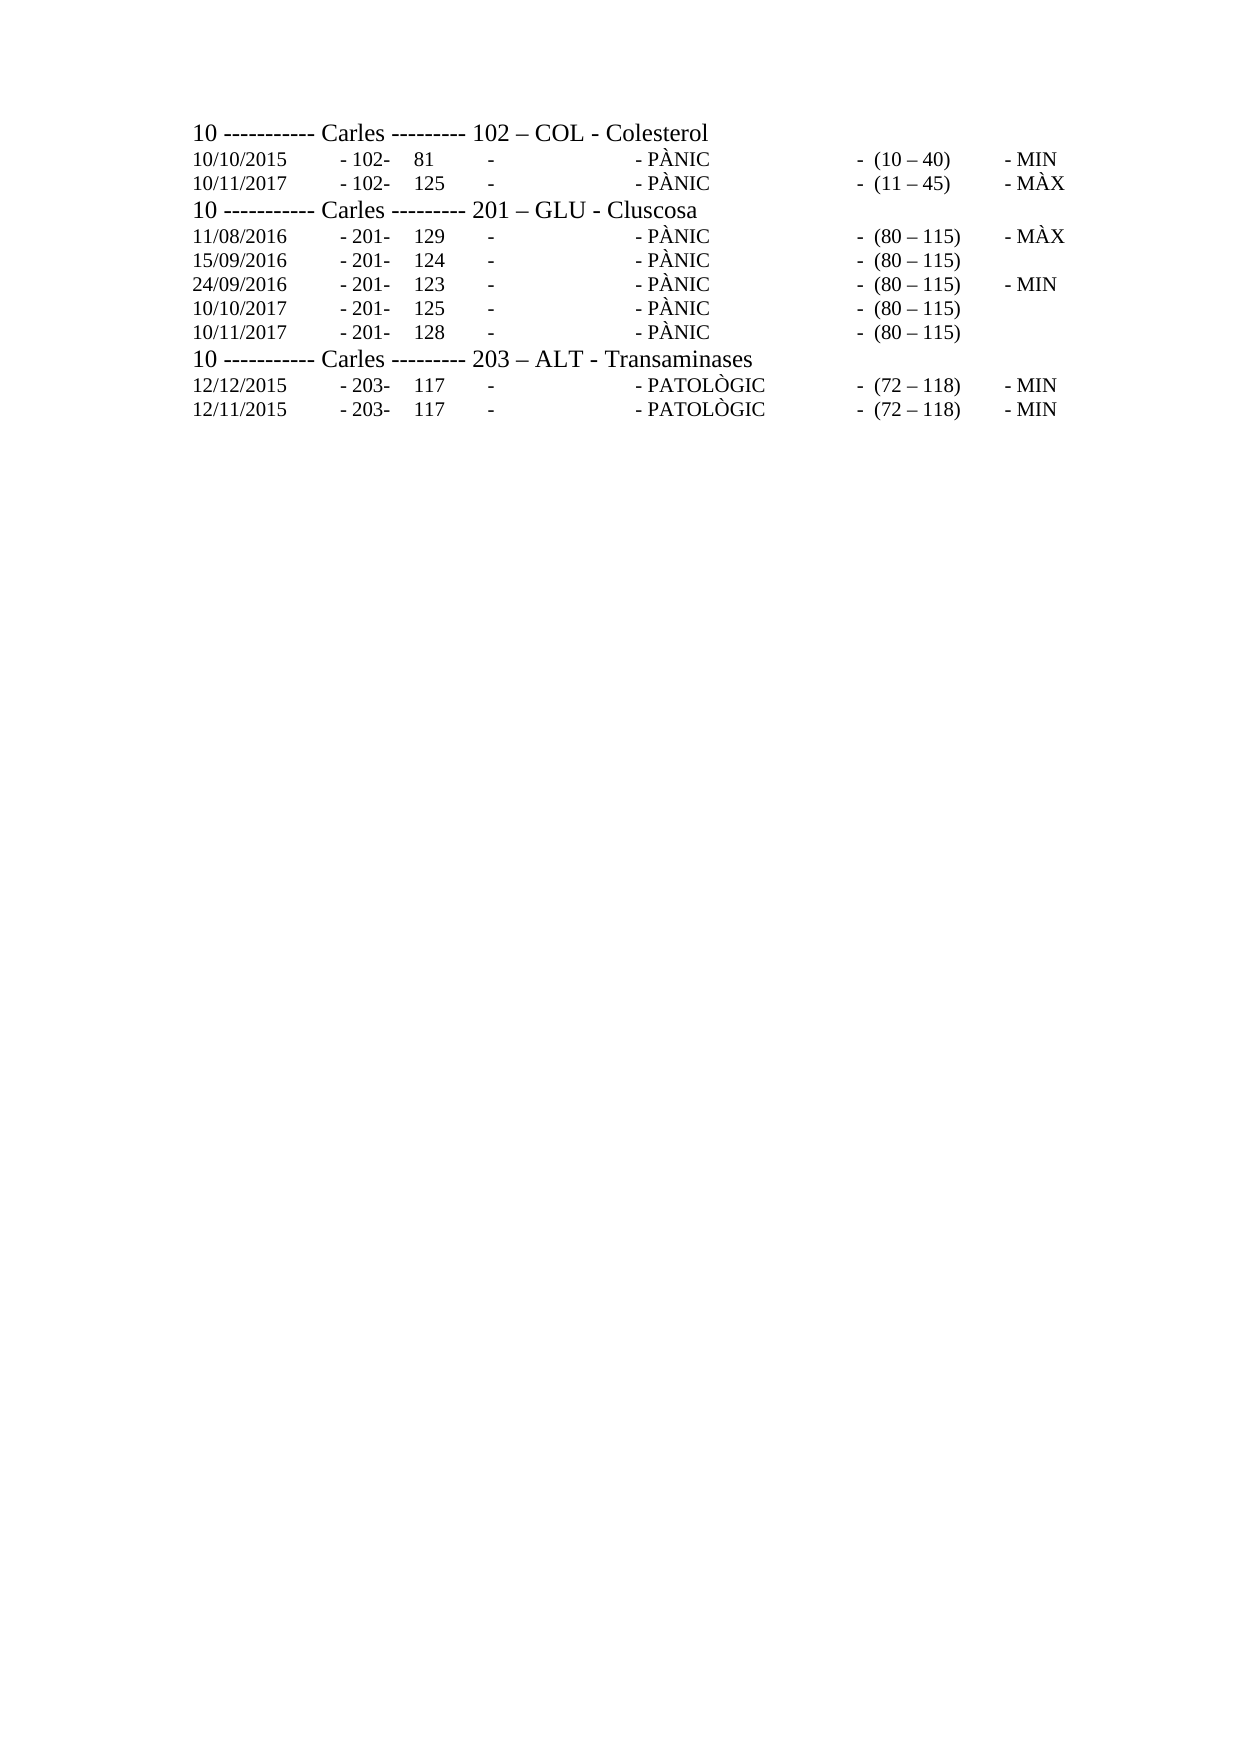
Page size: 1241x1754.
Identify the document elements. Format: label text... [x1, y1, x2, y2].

text 10/11/2017 - 201- 128 - - PÀNIC - (80 – 115) [118, 320, 1122, 344]
text 12/11/2015 - 203- 117 - - PATOLÒGIC - (72 – 118) - MIN [118, 397, 1122, 421]
text 15/09/2016 - 201- 124 - - PÀNIC - (80 – 115) [118, 248, 1122, 272]
text 24/09/2016 - 201- 123 - - PÀNIC - (80 – 115) - MIN [118, 272, 1122, 296]
text 10/10/2015 - 102- 81 - - PÀNIC - (10 – 40) - MIN [118, 147, 1122, 171]
text 11/08/2016 - 201- 129 - - PÀNIC - (80 – 115) - MÀX [118, 224, 1122, 248]
text 12/12/2015 - 203- 117 - - PATOLÒGIC - (72 – 118) - MIN [118, 373, 1122, 397]
text 10/10/2017 - 201- 125 - - PÀNIC - (80 – 115) [118, 296, 1122, 320]
text 10/11/2017 - 102- 125 - - PÀNIC - (11 – 45) - MÀX [118, 171, 1122, 195]
text 10 ----------- Carles --------- 201 – GLU - Cluscosa [118, 195, 1122, 224]
text 10 ----------- Carles --------- 203 – ALT - Transaminases [118, 344, 1122, 373]
text 10 ----------- Carles --------- 102 – COL - Colesterol [118, 118, 1122, 147]
